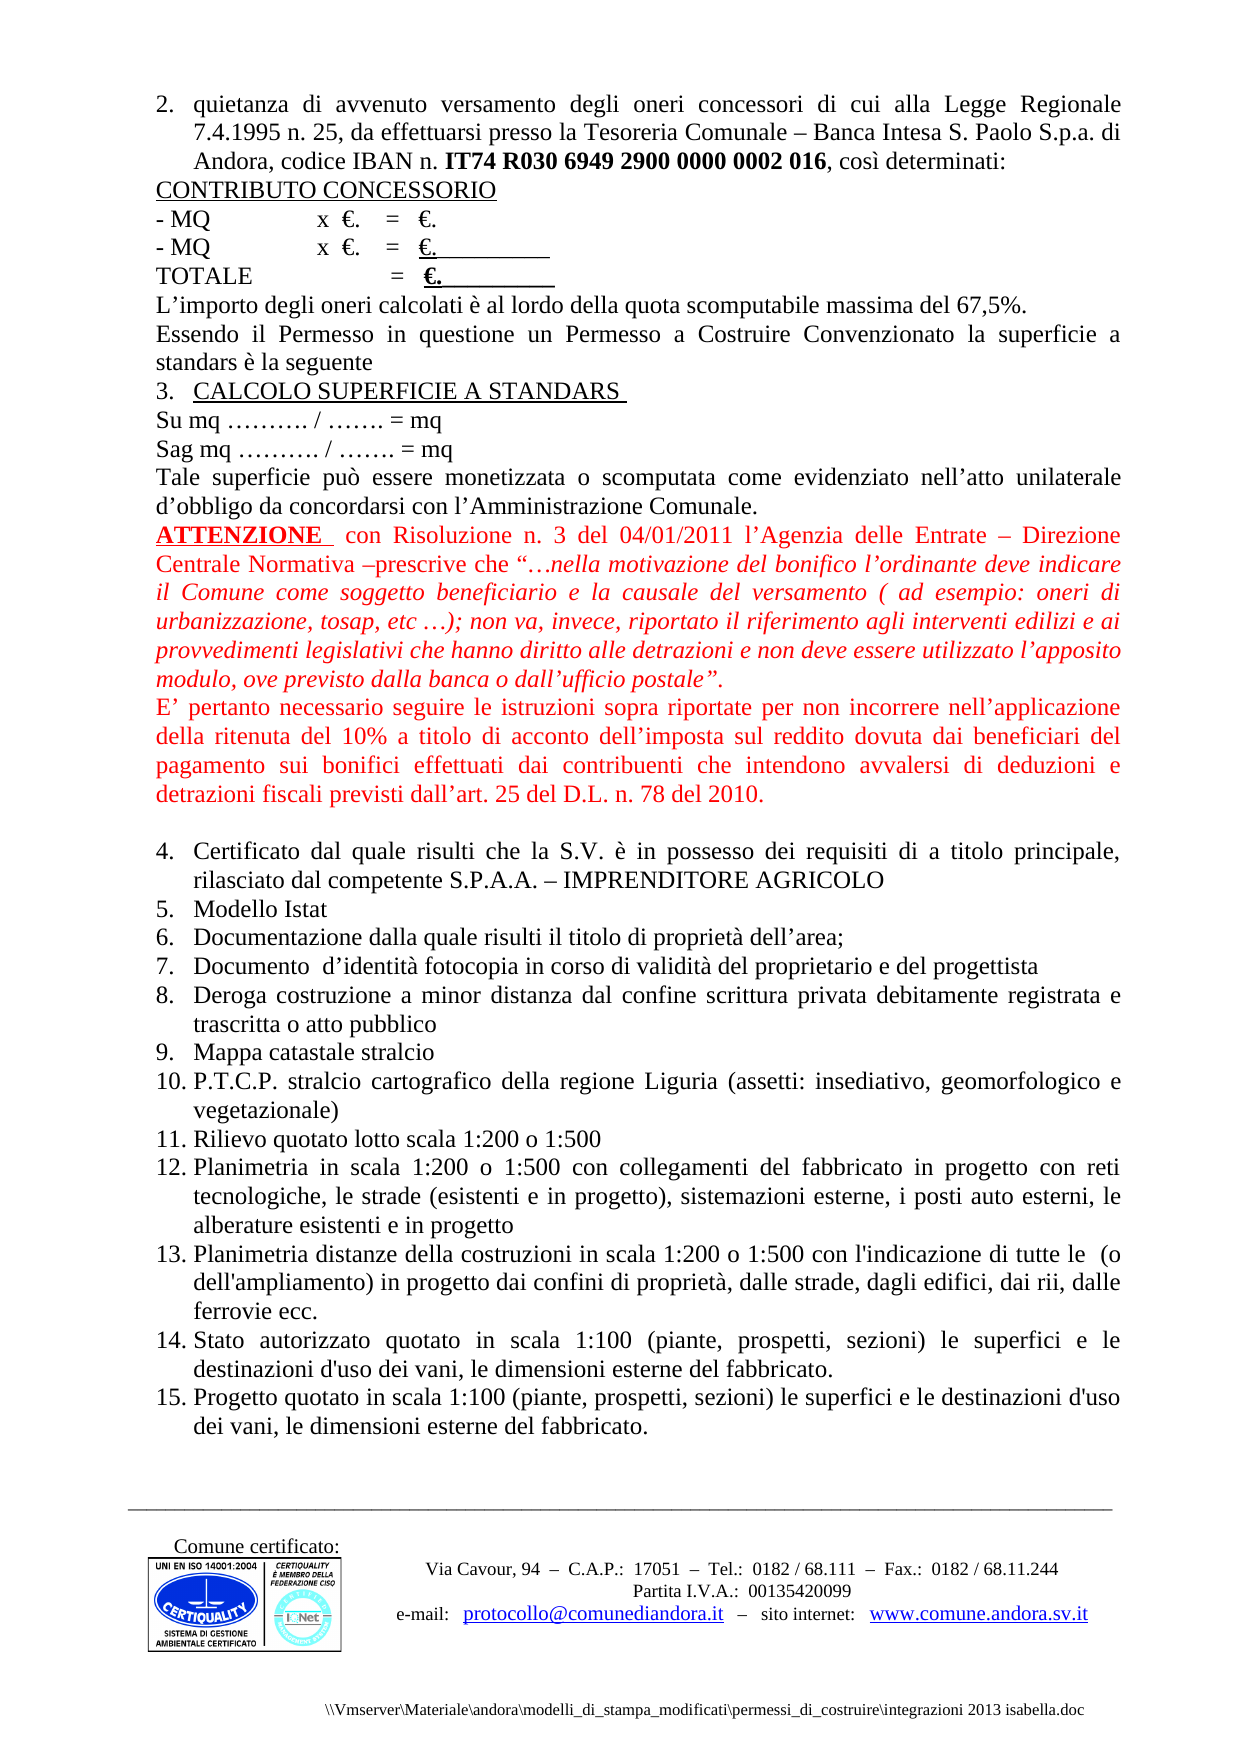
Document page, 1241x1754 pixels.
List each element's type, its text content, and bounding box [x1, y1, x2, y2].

text TOTALE = €._________ [156, 261, 1122, 290]
list P.T.C.P. stralcio cartografico della regione Liguria (assetti: insediativo, geomorfologico e vegetazionale) [156, 1066, 1122, 1124]
text E’ pertanto necessario seguire le istruzioni sopra riportate per non incorrere nell’applicazione della ritenuta del 10% a titolo di acconto dell’imposta sul reddito dovuta dai beneficiari del pagamento sui bonifici effettuati dai contribuenti che intendono avvalersi di deduzioni e detrazioni fiscali previsti dall’art. 25 del D.L. n. 78 del 2010. [156, 692, 1122, 807]
list Stato autorizzato quotato in scala 1:100 (piante, prospetti, sezioni) le superfici e le destinazioni d'uso dei vani, le dimensioni esterne del fabbricato. [156, 1325, 1122, 1382]
text ATTENZIONE con Risoluzione n. 3 del 04/01/2011 l’Agenzia delle Entrate – Direzione Centrale Normativa –prescrive che “…nella motivazione del bonifico l’ordinante deve indicare il Comune come soggetto beneficiario e la causale del versamento ( ad esempio: oneri di urbanizzazione, tosap, etc …); non va, invece, riportato il riferimento agli interventi edilizi e ai provvedimenti legislativi che hanno diritto alle detrazioni e non deve essere utilizzato l’apposito modulo, ove previsto dalla banca o dall’ufficio postale”. [156, 520, 1122, 692]
list Progetto quotato in scala 1:100 (piante, prospetti, sezioni) le superfici e le destinazioni d'uso dei vani, le dimensioni esterne del fabbricato. [156, 1382, 1122, 1440]
list Mappa catastale stralcio [156, 1037, 1122, 1066]
text Tale superficie può essere monetizzata o scomputata come evidenziato nell’atto unilaterale d’obbligo da concordarsi con l’Amministrazione Comunale. [156, 462, 1122, 520]
list Documento d’identità fotocopia in corso di validità del proprietario e del progettista [156, 951, 1122, 980]
picture [147, 1557, 342, 1652]
list Rilievo quotato lotto scala 1:200 o 1:500 [156, 1124, 1122, 1152]
list Planimetria in scala 1:200 o 1:500 con collegamenti del fabbricato in progetto con reti tecnologiche, le strade (esistenti e in progetto), sistemazioni esterne, i posti auto esterni, le alberature esistenti e in progetto [156, 1152, 1122, 1239]
text CONTRIBUTO CONCESSORIO [156, 175, 1122, 204]
list Planimetria distanze della costruzioni in scala 1:200 o 1:500 con l'indicazione di tutte le (o dell'ampliamento) in progetto dai confini di proprietà, dalle strade, dagli edifici, dai rii, dalle ferrovie ecc. [156, 1239, 1122, 1325]
list quietanza di avvenuto versamento degli oneri concessori di cui alla Legge Regionale 7.4.1995 n. 25, da effettuarsi presso la Tesoreria Comunale – Banca Intesa S. Paolo S.p.a. di Andora, codice IBAN n. IT74 R030 6949 2900 0000 0002 016, così determinati: [156, 89, 1122, 175]
list Certificato dal quale risulti che la S.V. è in possesso dei requisiti di a titolo principale, rilasciato dal competente S.P.A.A. – IMPRENDITORE AGRICOLO [156, 836, 1122, 894]
list CALCOLO SUPERFICIE A STANDARS [156, 376, 1122, 405]
text - MQ x €. = €._________ [156, 232, 1122, 261]
text L’importo degli oneri calcolati è al lordo della quota scomputabile massima del 67,5%. [156, 290, 1122, 319]
text Sag mq ………. / ……. = mq [156, 434, 1122, 462]
list Deroga costruzione a minor distanza dal confine scrittura privata debitamente registrata e trascritta o atto pubblico [156, 980, 1122, 1037]
text - MQ x €. = €. [156, 204, 1122, 232]
text Su mq ………. / ……. = mq [156, 405, 1122, 434]
list Modello Istat [156, 894, 1122, 922]
list Documentazione dalla quale risulti il titolo di proprietà dell’area; [156, 922, 1122, 951]
text Essendo il Permesso in questione un Permesso a Costruire Convenzionato la superficie a standars è la seguente [156, 319, 1122, 376]
